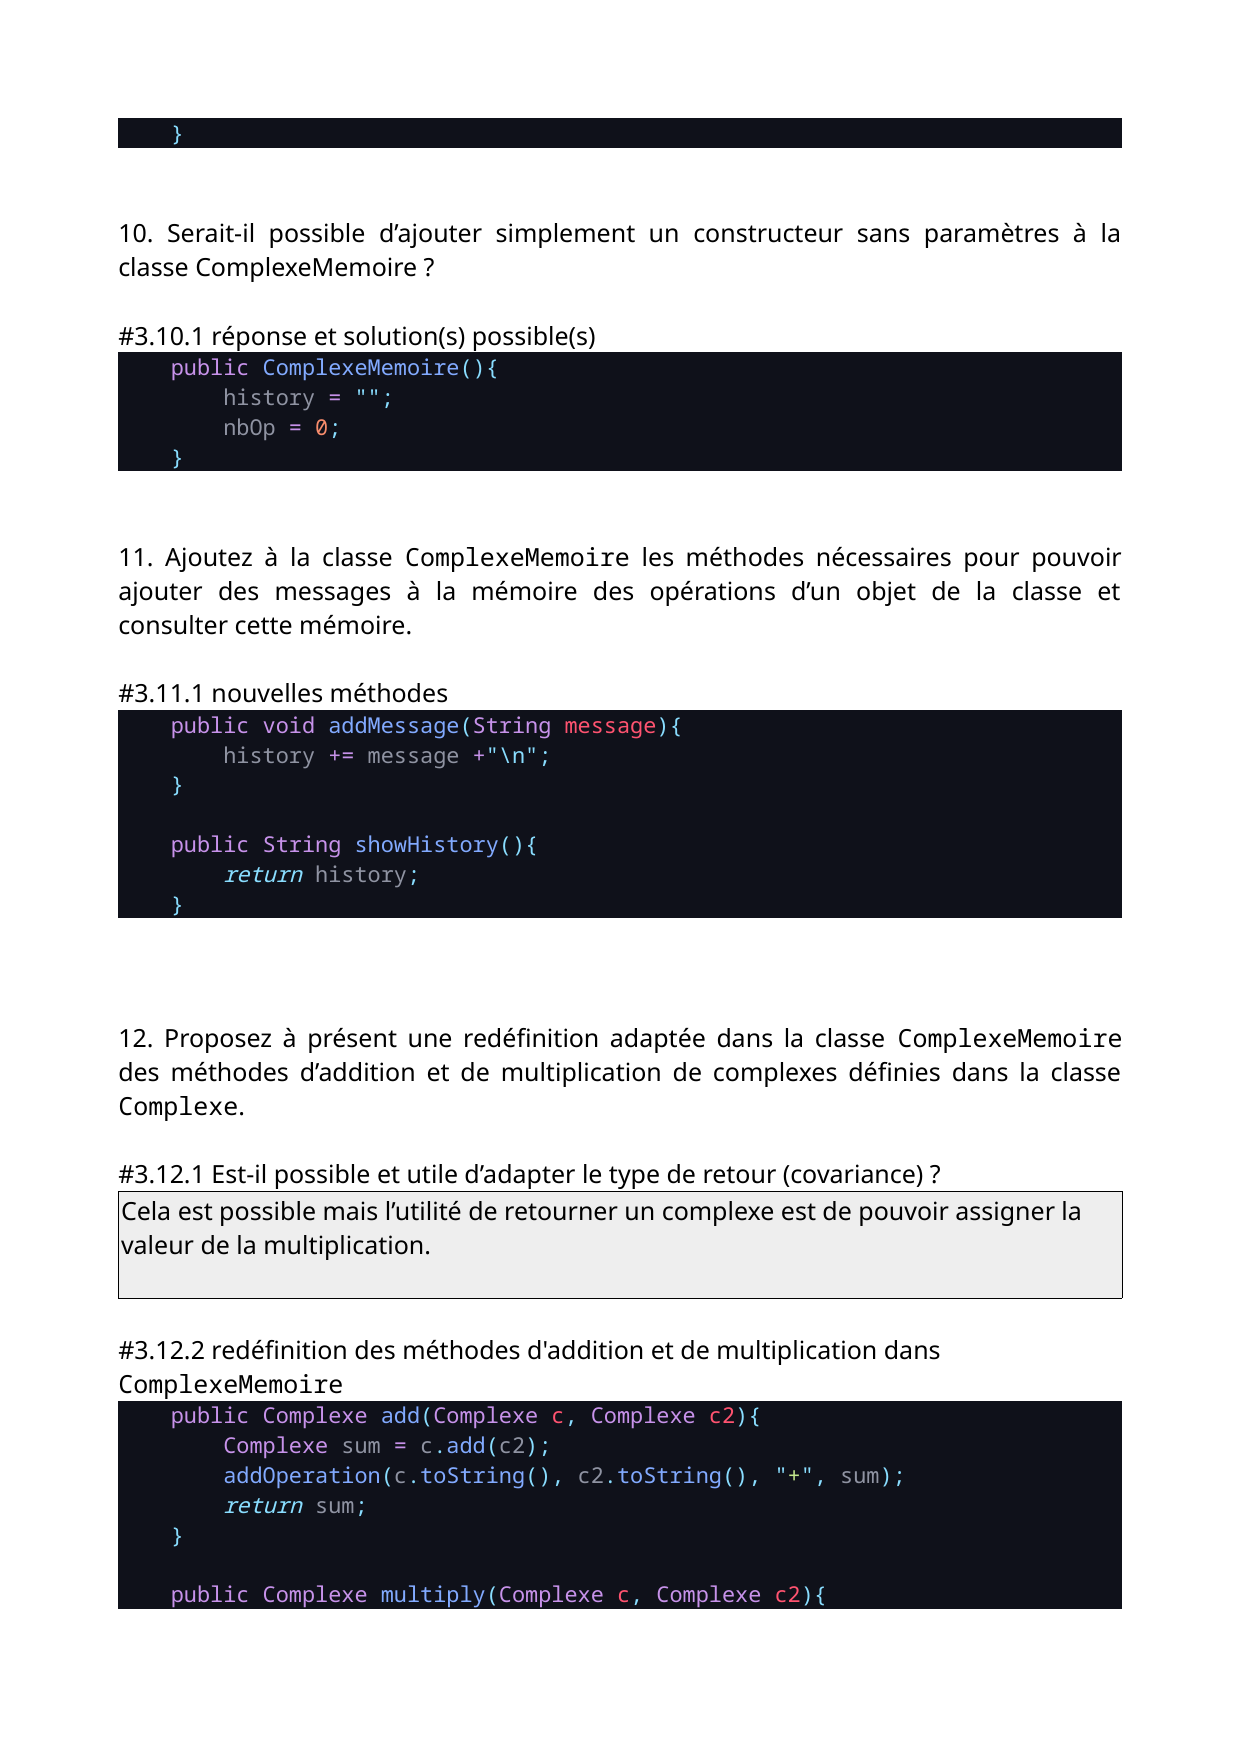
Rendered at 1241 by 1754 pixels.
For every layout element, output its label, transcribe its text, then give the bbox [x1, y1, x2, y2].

text 11. Ajoutez à la classe ComplexeMemoire les méthodes nécessaires pour pouvoir ajouter des messages à la mémoire des opérations d’un objet de la classe et consulter cette mémoire. [118, 539, 1122, 642]
text #3.12.1 Est-il possible et utile d’adapter le type de retour (covariance) ? [118, 1157, 1122, 1191]
text public ComplexeMemoire(){ [118, 352, 1122, 382]
text 12. Proposez à présent une redéfinition adaptée dans la classe ComplexeMemoire des méthodes d’addition et de multiplication de complexes définies dans la classe Complexe. [118, 1021, 1122, 1123]
text } [118, 1520, 1122, 1549]
text return history; [118, 859, 1122, 889]
text public Complexe add(Complexe c, Complexe c2){ [118, 1401, 1122, 1430]
text public void addMessage(String message){ [118, 710, 1122, 740]
text public String showHistory(){ [118, 829, 1122, 859]
text #3.11.1 nouvelles méthodes [118, 676, 1122, 710]
text public Complexe multiply(Complexe c, Complexe c2){ [118, 1579, 1122, 1609]
text 10. Serait-il possible d’ajouter simplement un constructeur sans paramètres à la classe ComplexeMemoire ? [118, 216, 1122, 284]
text nbOp = 0; [118, 412, 1122, 442]
text } [118, 118, 1122, 148]
text history += message +"\n"; [118, 740, 1122, 769]
text Cela est possible mais l’utilité de retourner un complexe est de pouvoir assigner la valeur de la multiplication. [119, 1192, 1122, 1259]
text } [118, 442, 1122, 471]
text } [118, 889, 1122, 918]
text return sum; [118, 1490, 1122, 1520]
text #3.12.2 redéfinition des méthodes d'addition et de multiplication dans ComplexeMemoire [118, 1332, 1122, 1401]
text addOperation(c.toString(), c2.toString(), "+", sum); [118, 1460, 1122, 1490]
text Complexe sum = c.add(c2); [118, 1430, 1122, 1460]
text #3.10.1 réponse et solution(s) possible(s) [118, 318, 1122, 352]
text history = ""; [118, 382, 1122, 412]
text } [118, 769, 1122, 799]
